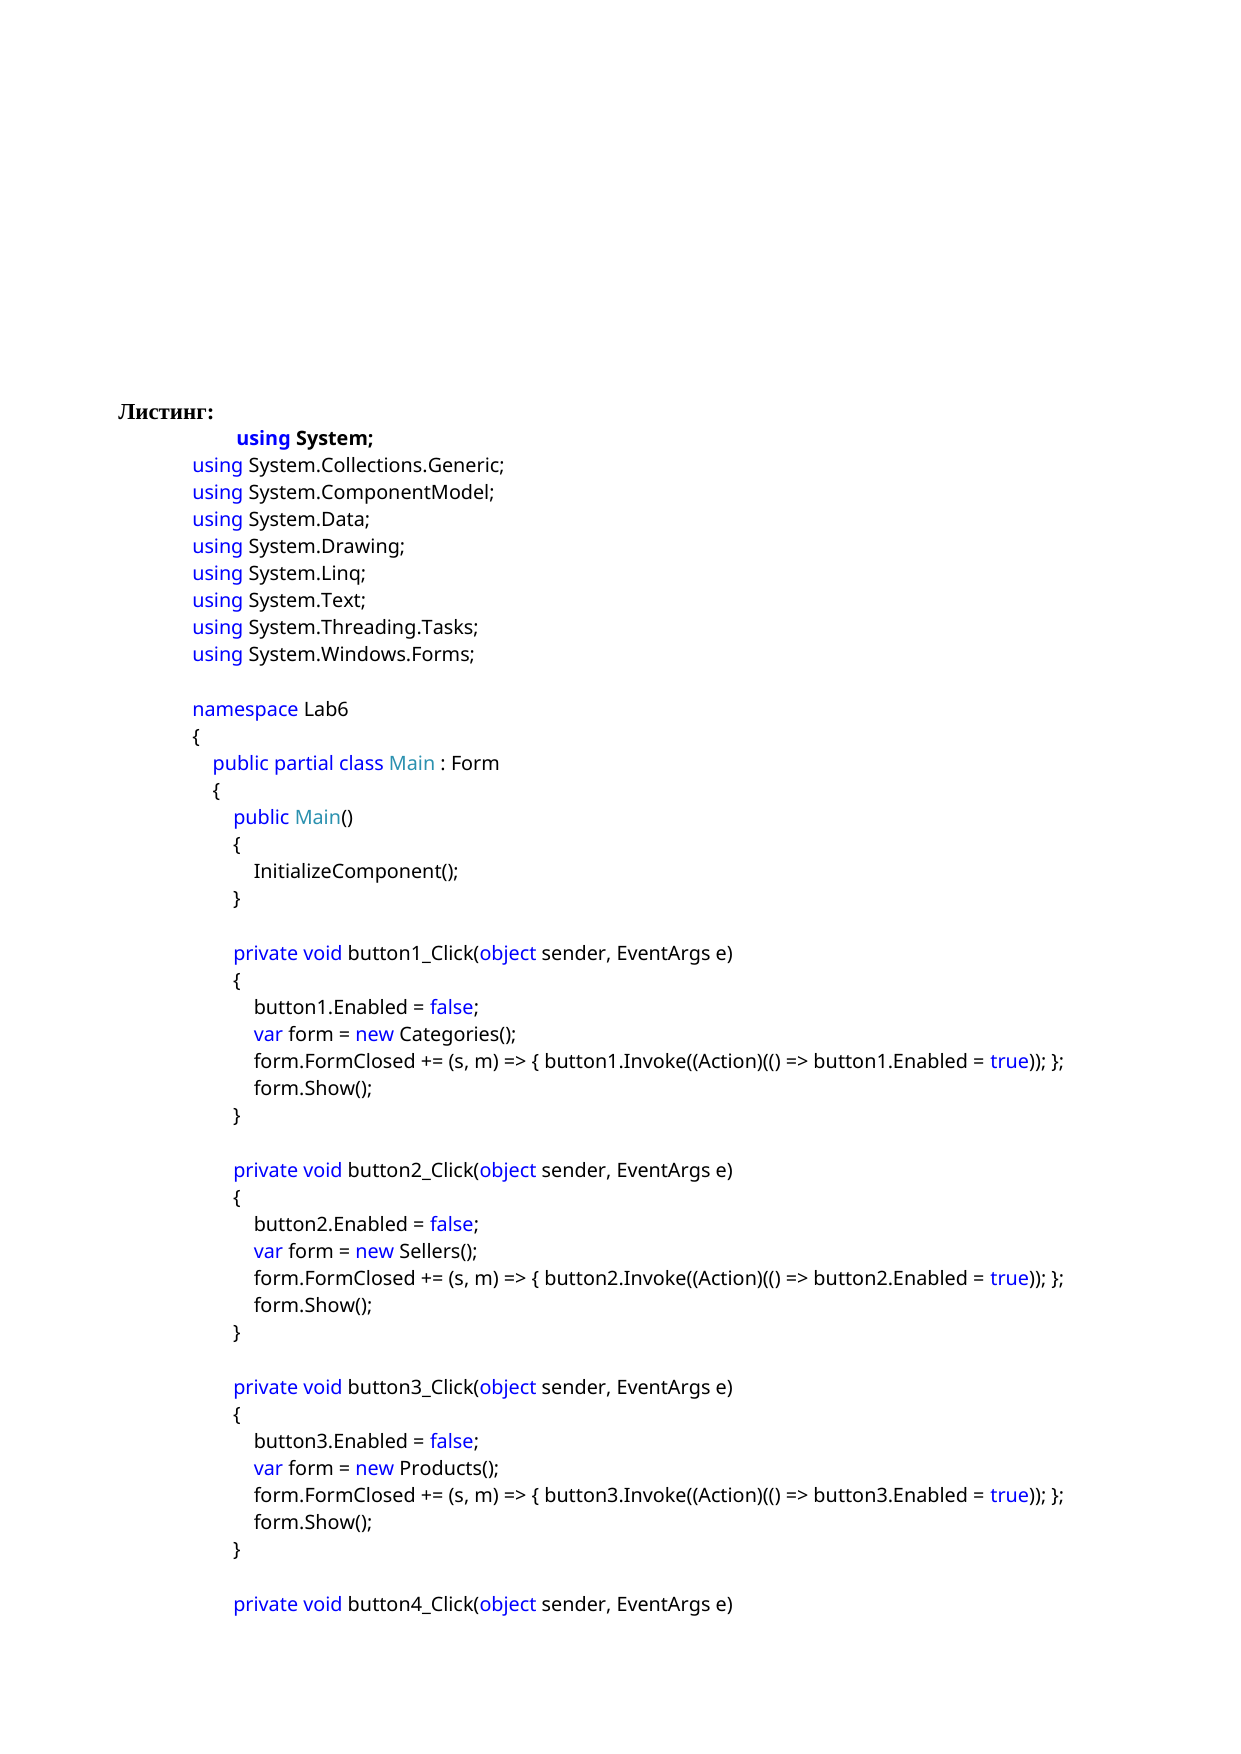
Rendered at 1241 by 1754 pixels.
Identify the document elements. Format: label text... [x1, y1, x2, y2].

text var form = new Sellers(); [118, 1237, 1122, 1264]
text form.FormClosed += (s, m) => { button1.Invoke((Action)(() => button1.Enabled = true)); }; [118, 1047, 1122, 1074]
text form.Show(); [118, 1291, 1122, 1318]
text { [118, 966, 1122, 993]
text using System.Text; [118, 587, 1122, 613]
text using System.Threading.Tasks; [118, 613, 1122, 641]
text var form = new Products(); [118, 1454, 1122, 1481]
text } [118, 1318, 1122, 1345]
text private void button1_Click(object sender, EventArgs e) [118, 939, 1122, 966]
text form.Show(); [118, 1074, 1122, 1101]
text button1.Enabled = false; [118, 993, 1122, 1020]
text } [118, 1535, 1122, 1562]
text namespace Lab6 [118, 696, 1122, 722]
text var form = new Categories(); [118, 1020, 1122, 1047]
text Листинг: [118, 398, 1122, 425]
text } [118, 884, 1122, 911]
text using System.Data; [118, 506, 1122, 533]
text public partial class Main : Form [118, 749, 1122, 776]
text using System.Windows.Forms; [118, 641, 1122, 667]
text form.FormClosed += (s, m) => { button3.Invoke((Action)(() => button3.Enabled = true)); }; [118, 1481, 1122, 1508]
text using System.Linq; [118, 559, 1122, 587]
text { [118, 1400, 1122, 1427]
text { [118, 776, 1122, 803]
text private void button2_Click(object sender, EventArgs e) [118, 1156, 1122, 1183]
text form.FormClosed += (s, m) => { button2.Invoke((Action)(() => button2.Enabled = true)); }; [118, 1264, 1122, 1291]
text button3.Enabled = false; [118, 1427, 1122, 1454]
text using System.Collections.Generic; [118, 452, 1122, 479]
text InitializeComponent(); [118, 857, 1122, 884]
text { [118, 722, 1122, 749]
text using System.Drawing; [118, 533, 1122, 559]
text using System; [118, 425, 1122, 452]
text private void button3_Click(object sender, EventArgs e) [118, 1373, 1122, 1400]
text { [118, 1183, 1122, 1210]
text using System.ComponentModel; [118, 479, 1122, 506]
text { [118, 830, 1122, 857]
text button2.Enabled = false; [118, 1210, 1122, 1237]
text form.Show(); [118, 1508, 1122, 1535]
text } [118, 1101, 1122, 1128]
text public Main() [118, 803, 1122, 830]
text private void button4_Click(object sender, EventArgs e) [118, 1590, 1122, 1617]
